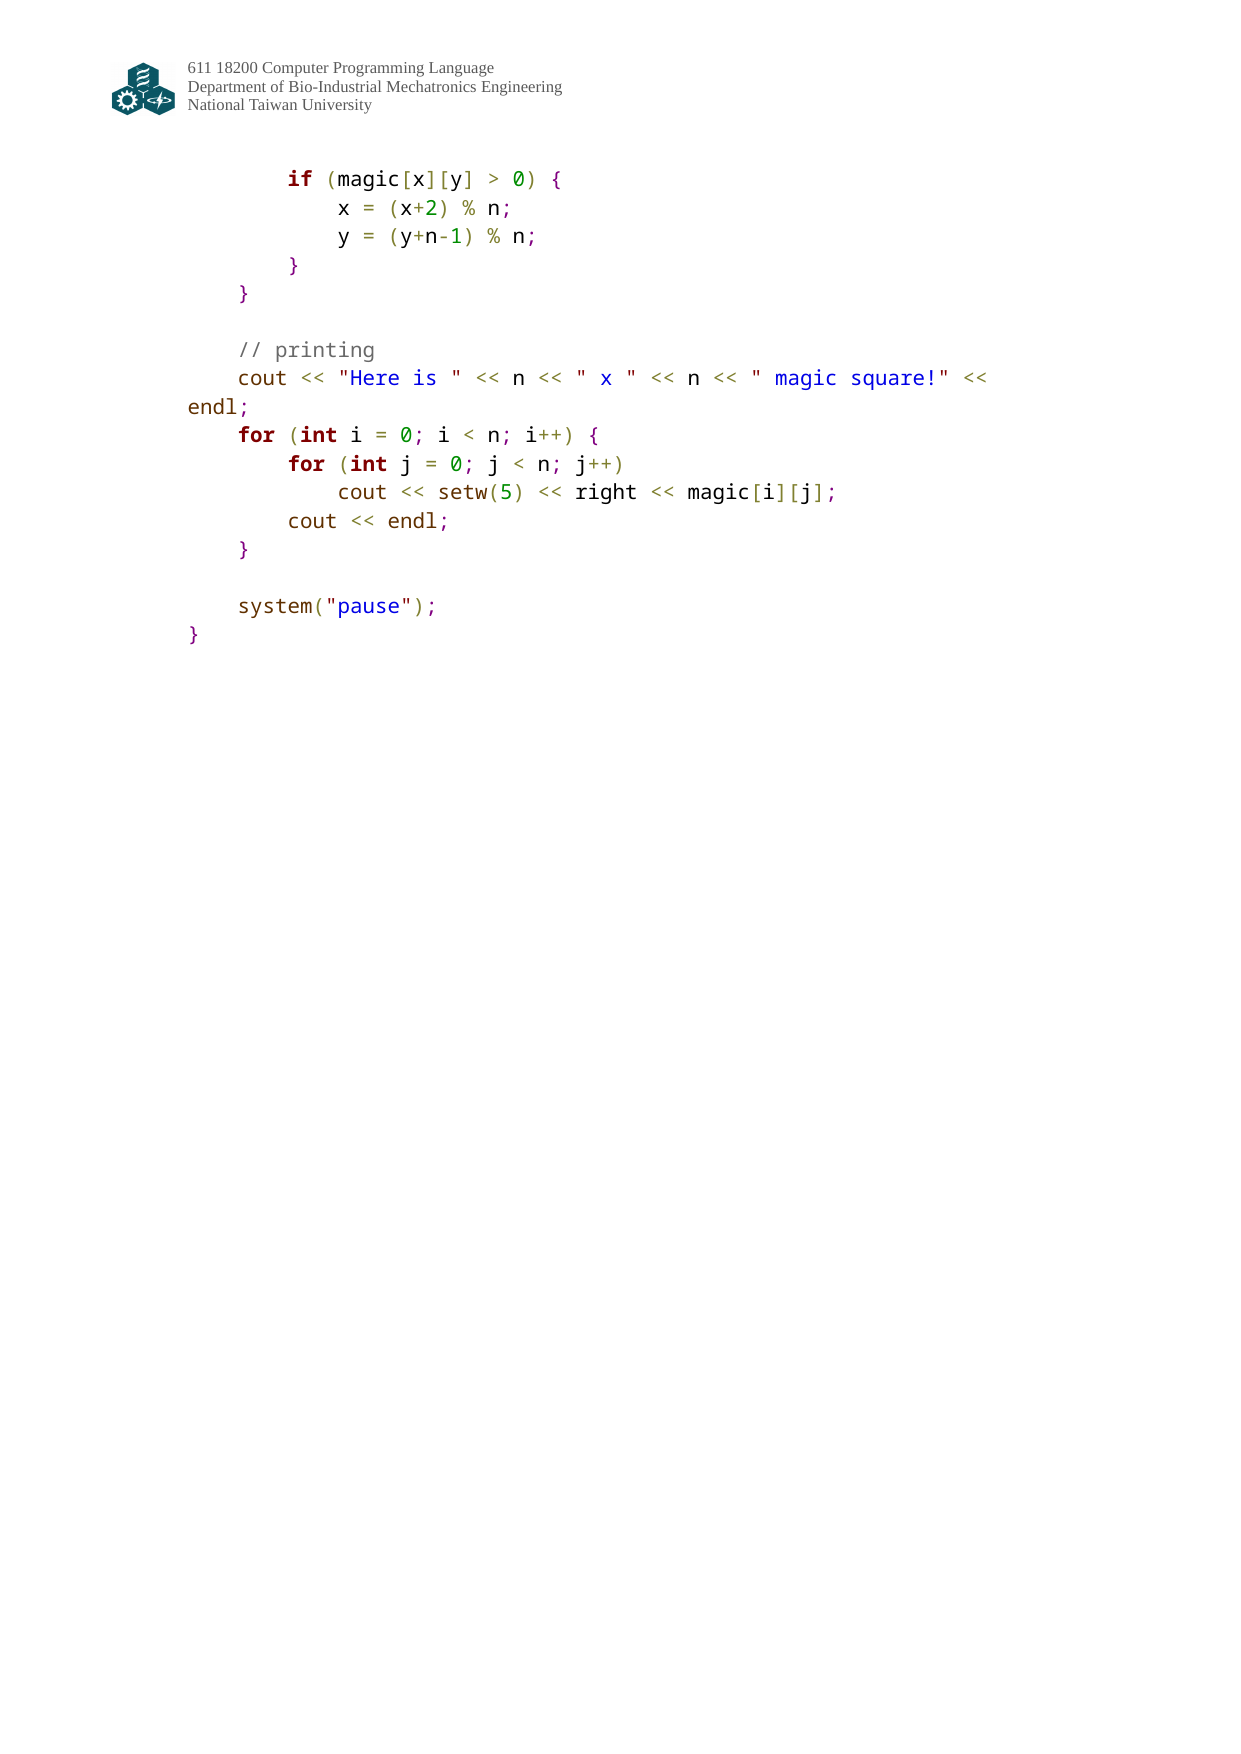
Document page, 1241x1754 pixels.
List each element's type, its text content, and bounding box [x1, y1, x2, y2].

text system("pause"); [187, 591, 1053, 619]
text for (int j = 0; j < n; j++) [187, 449, 1053, 477]
text cout << endl; [187, 506, 1053, 534]
text // printing [187, 335, 1053, 363]
text for (int i = 0; i < n; i++) { [187, 420, 1053, 449]
text if (magic[x][y] > 0) { [187, 164, 1053, 193]
text x = (x+2) % n; [187, 193, 1053, 221]
text } [187, 278, 1053, 307]
text } [187, 534, 1053, 563]
text cout << setw(5) << right << magic[i][j]; [187, 477, 1053, 506]
text y = (y+n-1) % n; [187, 221, 1053, 250]
text } [187, 250, 1053, 278]
text cout << "Here is " << n << " x " << n << " magic square!" << endl; [187, 363, 1053, 420]
text } [187, 619, 1053, 648]
